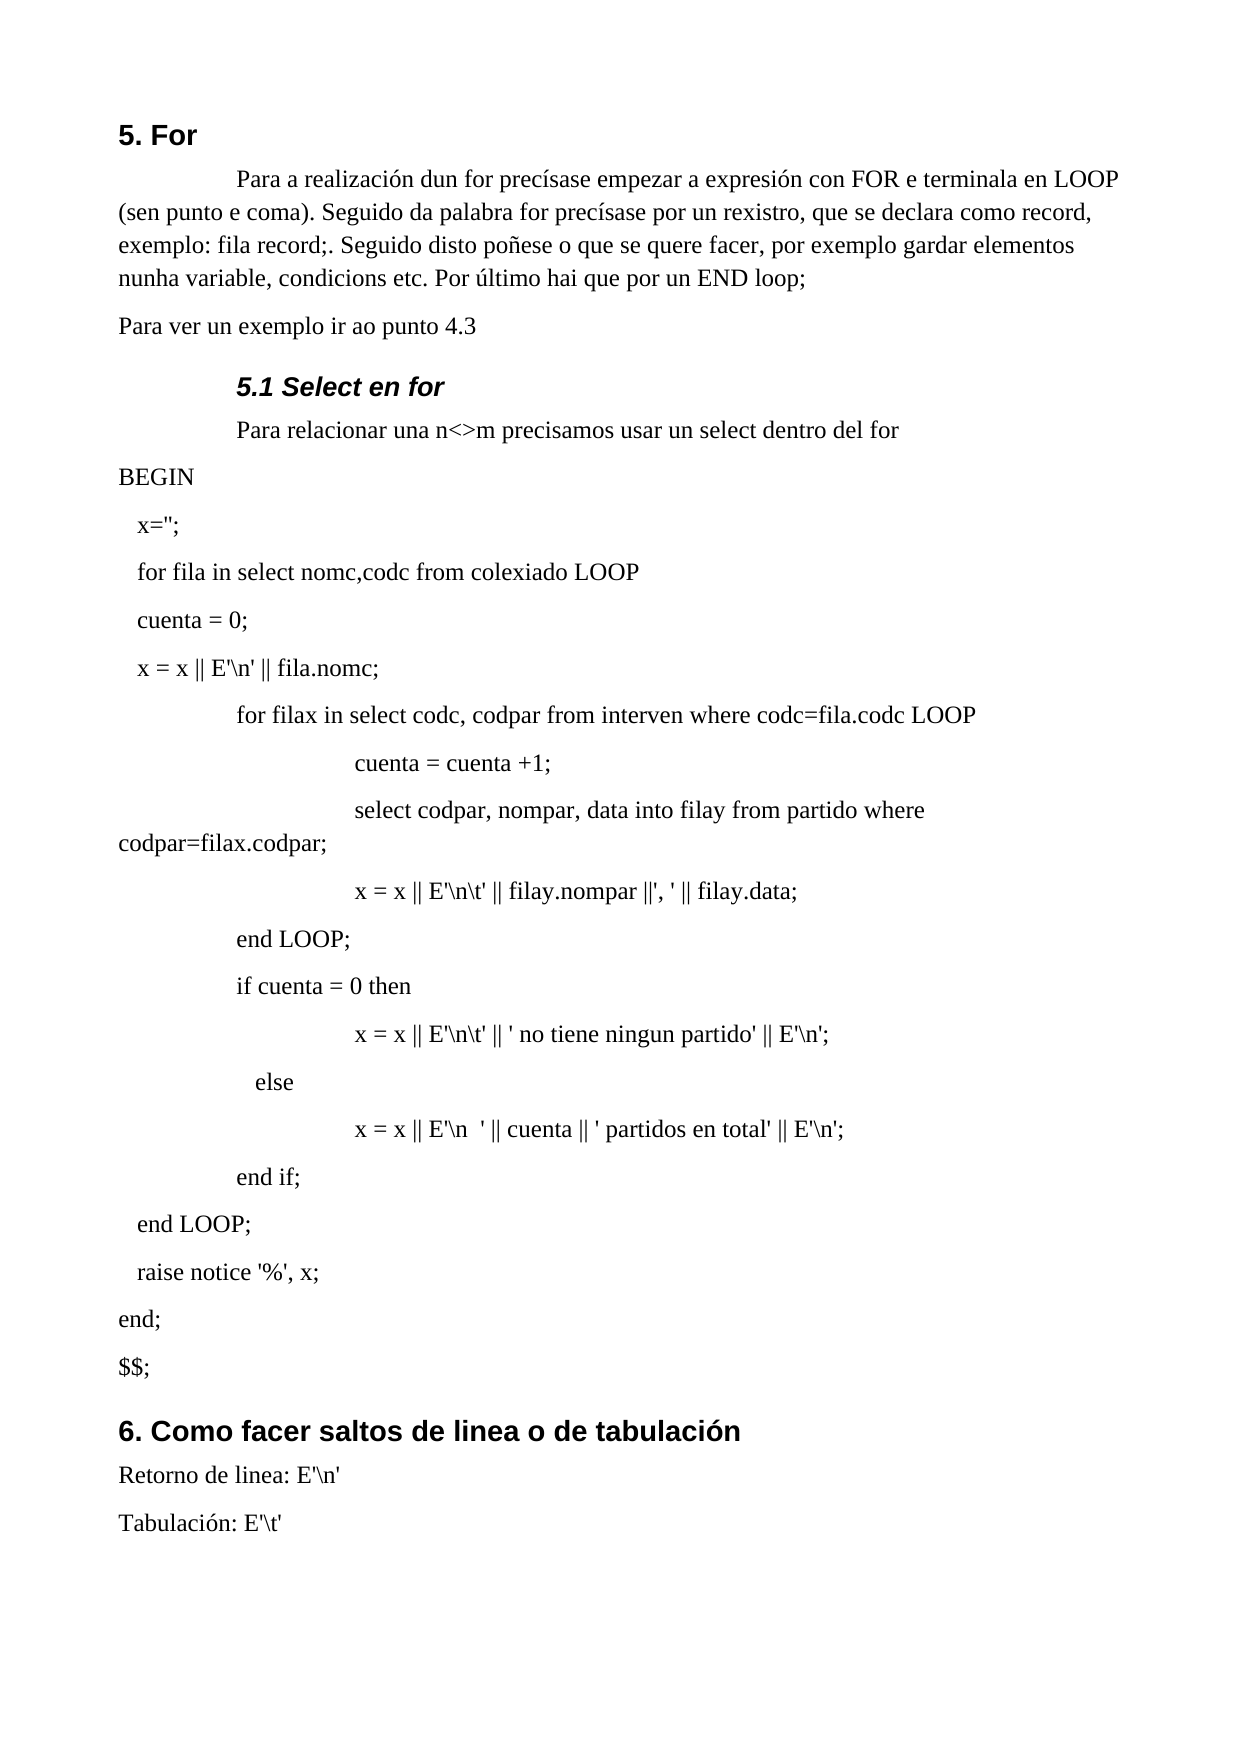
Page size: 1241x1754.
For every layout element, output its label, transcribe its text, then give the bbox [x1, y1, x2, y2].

text cuenta = cuenta +1; [118, 748, 1122, 777]
subtitle 5.1 Select en for [118, 371, 1122, 402]
text Para ver un exemplo ir ao punto 4.3 [118, 311, 1122, 339]
text x = x || E'\n ' || cuenta || ' partidos en total' || E'\n'; [118, 1114, 1122, 1143]
text $$; [118, 1352, 1122, 1381]
text Para a realización dun for precísase empezar a expresión con FOR e terminala en LOOP (sen punto e coma). Seguido da palabra for precísase por un rexistro, que se declara como record, exemplo: fila record;. Seguido disto poñese o que se quere facer, por exemplo gardar elementos nunha variable, condicions etc. Por último hai que por un END loop; [118, 164, 1122, 292]
text end if; [118, 1162, 1122, 1191]
text if cuenta = 0 then [118, 971, 1122, 1000]
text x=''; [118, 510, 1122, 539]
text x = x || E'\n\t' || ' no tiene ningun partido' || E'\n'; [118, 1019, 1122, 1048]
text for fila in select nomc,codc from colexiado LOOP [118, 557, 1122, 586]
text raise notice '%', x; [118, 1257, 1122, 1286]
text end; [118, 1304, 1122, 1333]
text Tabulación: E'\t' [118, 1508, 1122, 1537]
text select codpar, nompar, data into filay from partido where codpar=filax.codpar; [118, 796, 1122, 857]
subtitle 5. For [118, 118, 1122, 152]
text end LOOP; [118, 924, 1122, 952]
text BEGIN [118, 462, 1122, 491]
text cuenta = 0; [118, 605, 1122, 634]
text for filax in select codc, codpar from interven where codc=fila.codc LOOP [118, 700, 1122, 729]
text x = x || E'\n\t' || filay.nompar ||', ' || filay.data; [118, 876, 1122, 905]
subtitle 6. Como facer saltos de linea o de tabulación [118, 1414, 1122, 1448]
text else [118, 1067, 1122, 1095]
text end LOOP; [118, 1209, 1122, 1238]
text Retorno de linea: E'\n' [118, 1460, 1122, 1489]
text x = x || E'\n' || fila.nomc; [118, 653, 1122, 681]
text Para relacionar una n<>m precisamos usar un select dentro del for [118, 415, 1122, 443]
